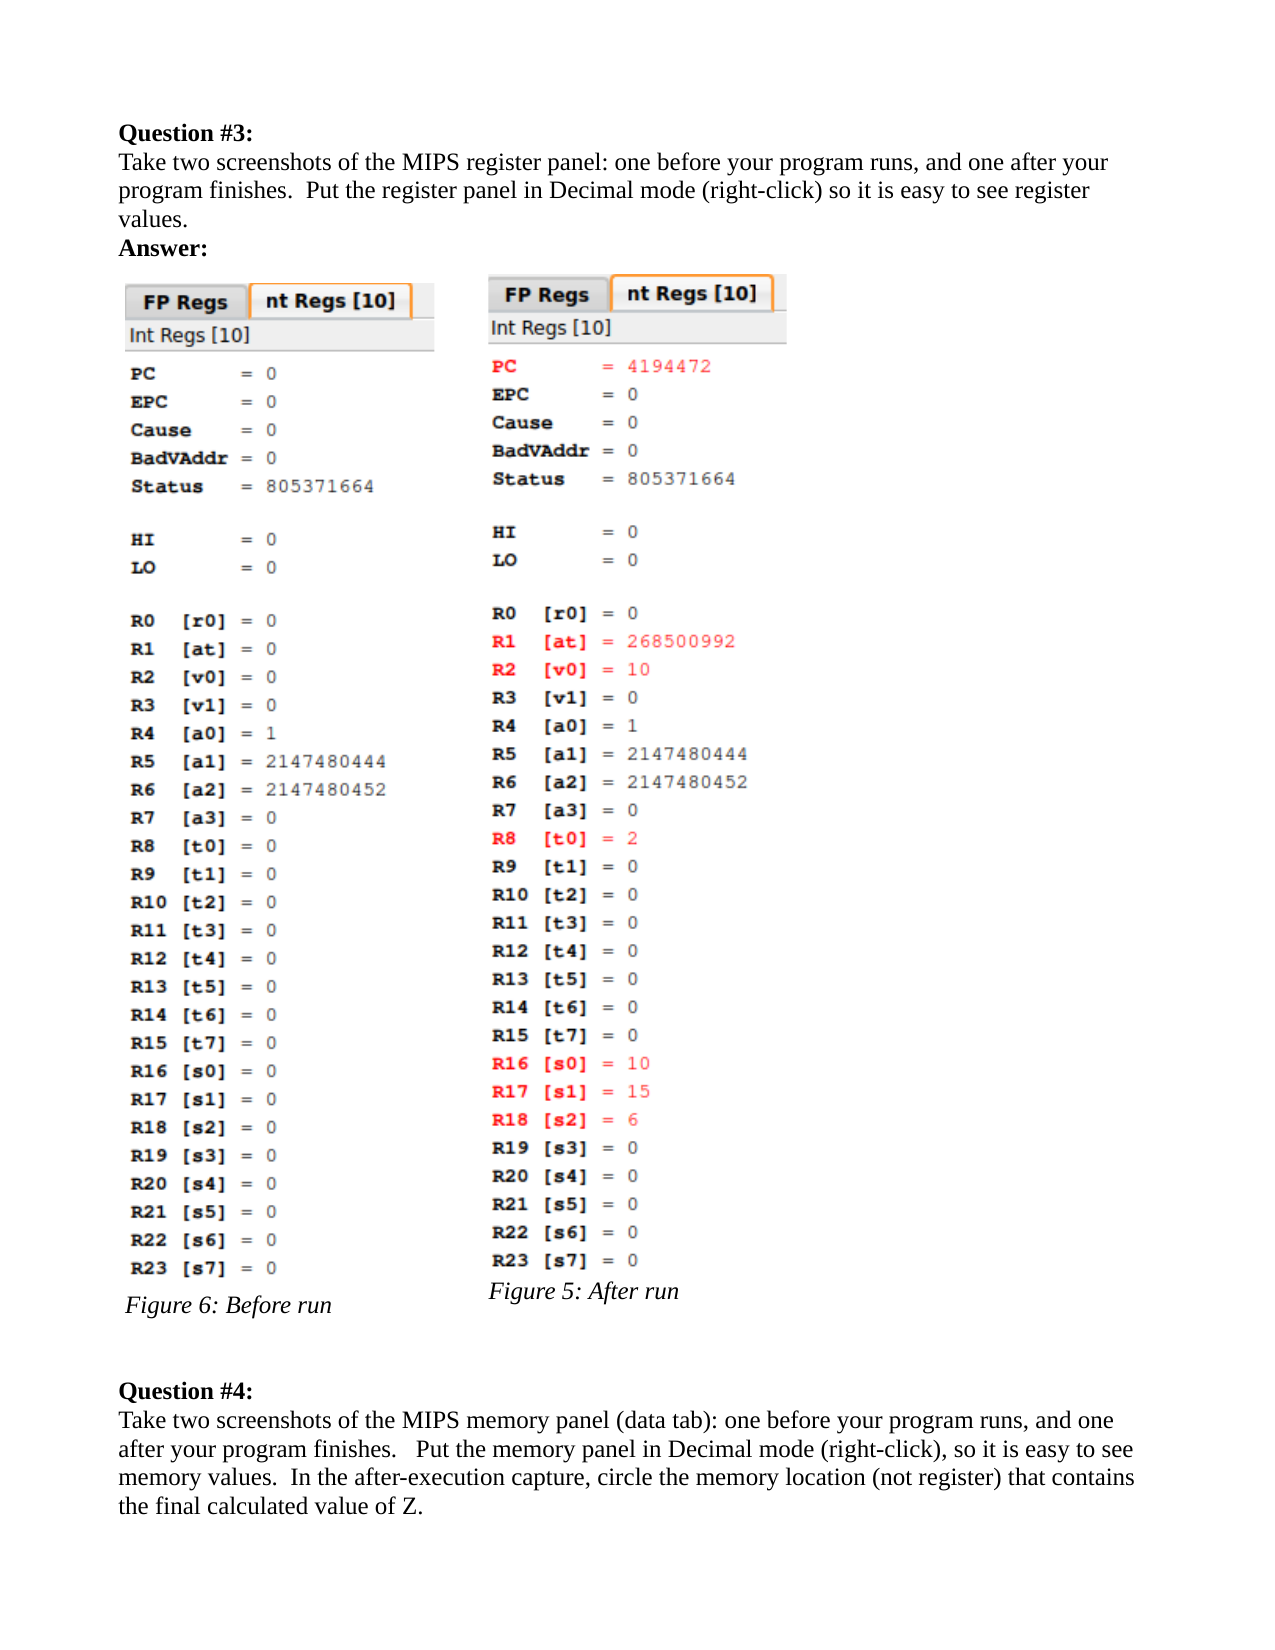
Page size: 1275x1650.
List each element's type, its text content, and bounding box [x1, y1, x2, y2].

text Figure 6: Before run [125, 1290, 434, 1319]
picture [488, 274, 787, 1276]
text Figure 5: After run [488, 1276, 787, 1305]
text Question #3: [118, 118, 1157, 147]
picture [125, 283, 435, 1290]
text Question #4: [118, 1376, 1157, 1405]
text Take two screenshots of the MIPS register panel: one before your program runs, and one after your program finishes. Put the register panel in Decimal mode (right-click) so it is easy to see register values. [118, 147, 1157, 233]
text Take two screenshots of the MIPS memory panel (data tab): one before your program runs, and one after your program finishes. Put the memory panel in Decimal mode (right-click), so it is easy to see memory values. In the after-execution capture, circle the memory location (not register) that contains the final calculated value of Z. [118, 1405, 1157, 1520]
text Answer: [118, 233, 1157, 262]
